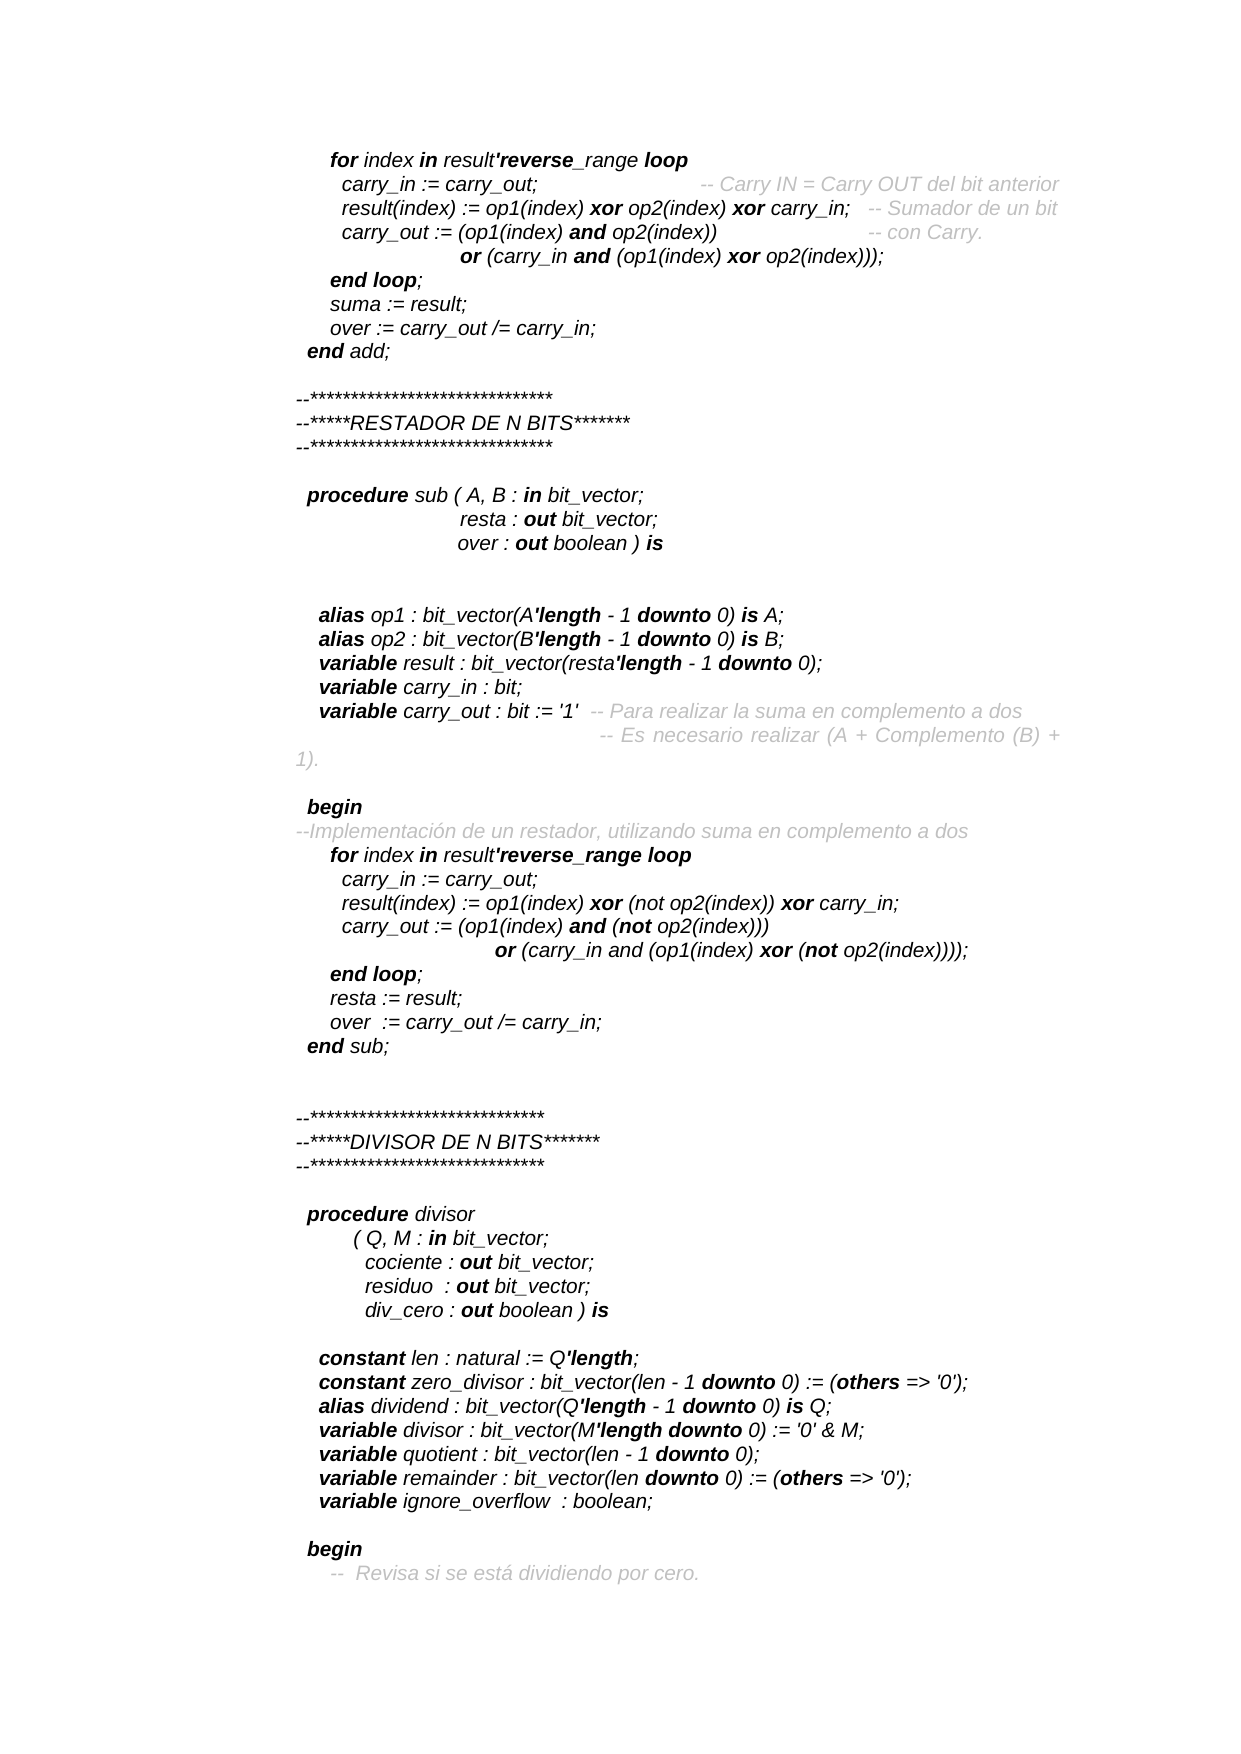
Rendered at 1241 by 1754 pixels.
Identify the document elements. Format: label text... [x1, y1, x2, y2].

text over := carry_out /= carry_in; [295, 315, 1063, 339]
text div_cero : out boolean ) is [295, 1298, 1063, 1322]
text alias op2 : bit_vector(B'length - 1 downto 0) is B; [295, 627, 1063, 651]
text --*****RESTADOR DE N BITS******* [295, 411, 1063, 435]
text variable divisor : bit_vector(M'length downto 0) := '0' & M; [295, 1417, 1063, 1441]
text resta := result; [295, 986, 1063, 1010]
text procedure divisor [295, 1202, 1063, 1226]
text --***************************** [295, 1154, 1063, 1178]
text carry_in := carry_out; [295, 866, 1063, 890]
text residuo : out bit_vector; [295, 1274, 1063, 1298]
text suma := result; [295, 291, 1063, 315]
text over : out boolean ) is [295, 531, 1063, 555]
text carry_out := (op1(index) and op2(index)) -- con Carry. [295, 219, 1063, 243]
text -- Es necesario realizar (A + Complemento (B) + 1). [295, 723, 1063, 771]
text alias op1 : bit_vector(A'length - 1 downto 0) is A; [295, 603, 1063, 627]
text ( Q, M : in bit_vector; [295, 1226, 1063, 1250]
text constant len : natural := Q'length; [295, 1346, 1063, 1369]
text alias dividend : bit_vector(Q'length - 1 downto 0) is Q; [295, 1393, 1063, 1417]
text variable carry_out : bit := '1' -- Para realizar la suma en complemento a dos [295, 699, 1063, 723]
text result(index) := op1(index) xor (not op2(index)) xor carry_in; [295, 890, 1063, 914]
text variable remainder : bit_vector(len downto 0) := (others => '0'); [295, 1465, 1063, 1489]
text procedure sub ( A, B : in bit_vector; [295, 483, 1063, 507]
text or (carry_in and (op1(index) xor (not op2(index)))); [295, 938, 1063, 962]
text carry_in := carry_out; -- Carry IN = Carry OUT del bit anterior [295, 172, 1063, 196]
text begin [295, 1537, 1063, 1561]
text variable result : bit_vector(resta'length - 1 downto 0); [295, 651, 1063, 675]
text for index in result'reverse_range loop [295, 148, 1063, 172]
text --****************************** [295, 435, 1063, 459]
text carry_out := (op1(index) and (not op2(index))) [295, 914, 1063, 938]
text -- Revisa si se está dividiendo por cero. [295, 1561, 1063, 1585]
text end add; [295, 339, 1063, 363]
text result(index) := op1(index) xor op2(index) xor carry_in; -- Sumador de un bit [295, 196, 1063, 219]
text begin [295, 794, 1063, 818]
text --Implementación de un restador, utilizando suma en complemento a dos [295, 818, 1063, 842]
text cociente : out bit_vector; [295, 1250, 1063, 1274]
text variable quotient : bit_vector(len - 1 downto 0); [295, 1441, 1063, 1465]
text variable carry_in : bit; [295, 675, 1063, 699]
text or (carry_in and (op1(index) xor op2(index))); [295, 243, 1063, 267]
text end loop; [295, 962, 1063, 986]
text constant zero_divisor : bit_vector(len - 1 downto 0) := (others => '0'); [295, 1369, 1063, 1393]
text over := carry_out /= carry_in; [295, 1010, 1063, 1034]
text variable ignore_overflow : boolean; [295, 1489, 1063, 1513]
text end loop; [295, 267, 1063, 291]
text --***************************** [295, 1106, 1063, 1130]
text --*****DIVISOR DE N BITS******* [295, 1130, 1063, 1154]
text for index in result'reverse_range loop [295, 842, 1063, 866]
text resta : out bit_vector; [295, 507, 1063, 531]
text --****************************** [295, 387, 1063, 411]
text end sub; [295, 1034, 1063, 1058]
